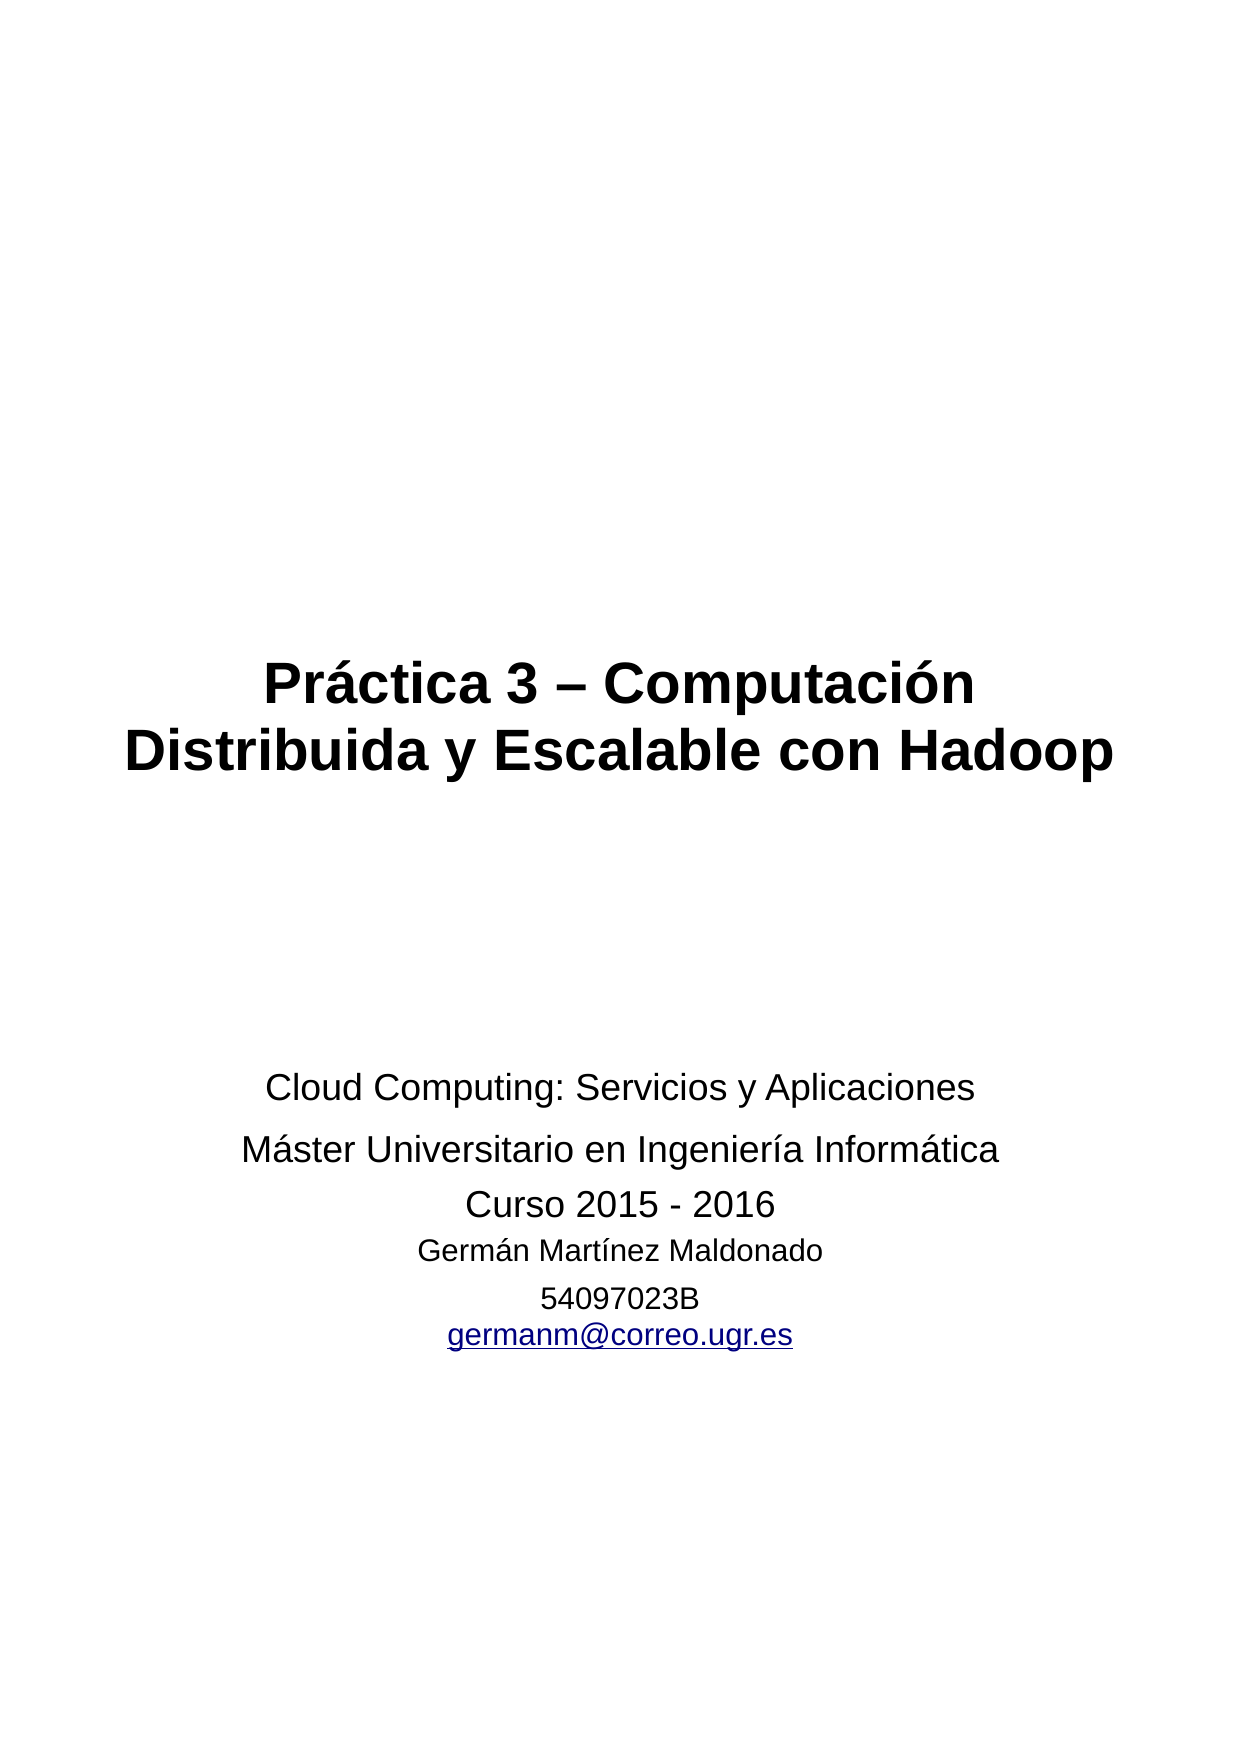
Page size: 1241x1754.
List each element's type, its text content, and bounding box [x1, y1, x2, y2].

text 54097023B [118, 1280, 1122, 1316]
subtitle Cloud Computing: Servicios y Aplicaciones [118, 1065, 1122, 1108]
text Curso 2015 - 2016 [118, 1182, 1122, 1226]
subtitle Germán Martínez Maldonado [118, 1232, 1122, 1268]
text germanm@correo.ugr.es [118, 1316, 1122, 1352]
title Práctica 3 – Computación Distribuida y Escalable con Hadoop [118, 648, 1122, 783]
subtitle Máster Universitario en Ingeniería Informática [118, 1127, 1122, 1170]
